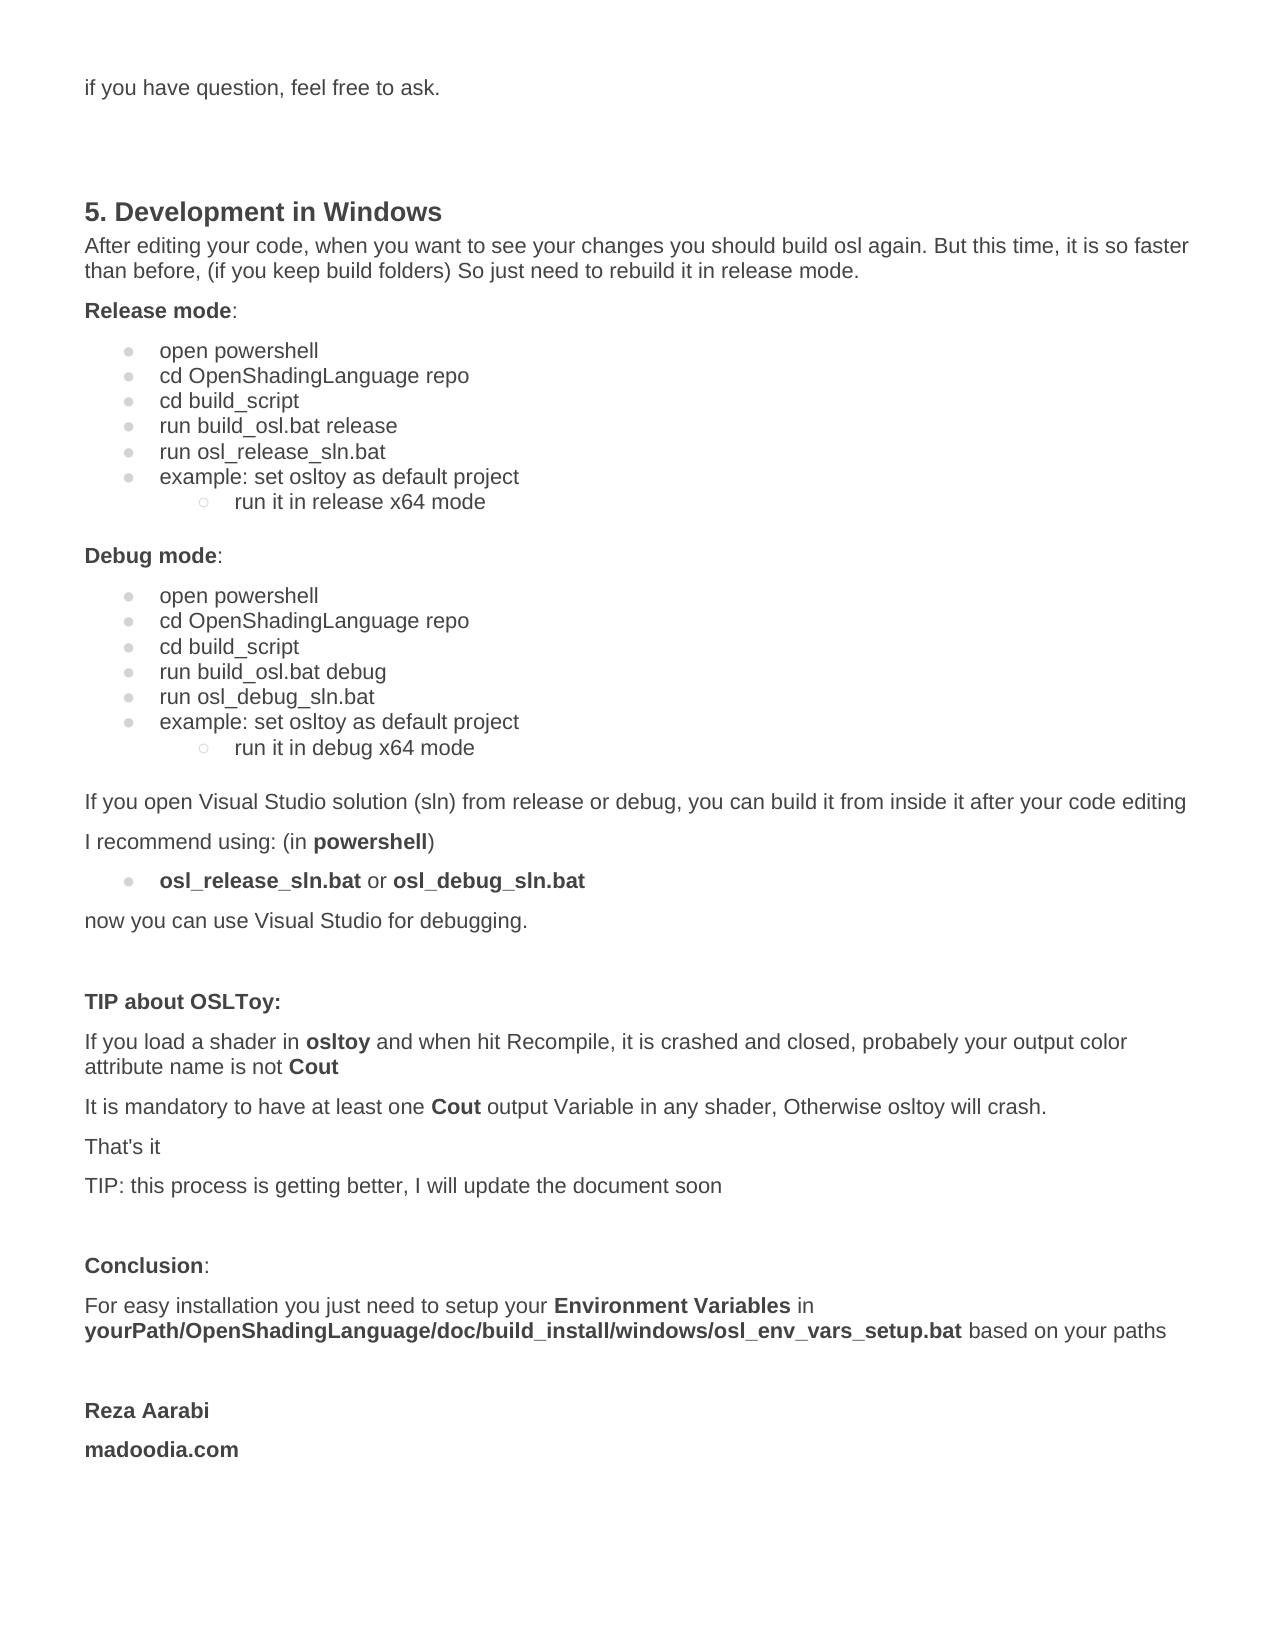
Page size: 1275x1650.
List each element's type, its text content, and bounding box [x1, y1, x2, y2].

text Conclusion: [84, 1253, 1191, 1278]
text Release mode: [84, 298, 1191, 323]
subtitle 5. Development in Windows [84, 196, 1191, 227]
text Reza Aarabi [84, 1397, 1191, 1423]
list run osl_debug_sln.bat [122, 684, 1191, 709]
text Debug mode: [84, 543, 1191, 569]
list run it in release x64 mode [197, 489, 1191, 514]
list run it in debug x64 mode [197, 734, 1191, 760]
list open powershell [122, 583, 1191, 608]
list example: set osltoy as default project [122, 709, 1191, 734]
text It is mandatory to have at least one Cout output Variable in any shader, Otherwise osltoy will crash. [84, 1094, 1191, 1119]
list example: set osltoy as default project [122, 464, 1191, 489]
list cd OpenShadingLanguage repo [122, 608, 1191, 634]
list cd build_script [122, 634, 1191, 659]
text now you can use Visual Studio for debugging. [84, 908, 1191, 933]
list run osl_release_sln.bat [122, 439, 1191, 464]
text TIP about OSLToy: [84, 989, 1191, 1014]
list open powershell [122, 338, 1191, 363]
text TIP: this process is getting better, I will update the document soon [84, 1173, 1191, 1198]
text For easy installation you just need to setup your Environment Variables in yourPath/OpenShadingLanguage/doc/build_install/windows/osl_env_vars_setup.bat based on your paths [84, 1293, 1191, 1343]
text If you open Visual Studio solution (sln) from release or debug, you can build it from inside it after your code editing [84, 789, 1191, 814]
list run build_osl.bat release [122, 413, 1191, 439]
text if you have question, feel free to ask. [84, 75, 1191, 100]
text That's it [84, 1133, 1191, 1159]
text I recommend using: (in powershell) [84, 829, 1191, 854]
text If you load a shader in osltoy and when hit Recompile, it is crashed and closed, probabely your output color attribute name is not Cout [84, 1029, 1191, 1079]
list cd build_script [122, 388, 1191, 413]
list cd OpenShadingLanguage repo [122, 363, 1191, 388]
list run build_osl.bat debug [122, 659, 1191, 684]
text After editing your code, when you want to see your changes you should build osl again. But this time, it is so faster than before, (if you keep build folders) So just need to rebuild it in release mode. [84, 233, 1191, 283]
list osl_release_sln.bat or osl_debug_sln.bat [122, 868, 1191, 894]
text madoodia.com [84, 1437, 1191, 1462]
